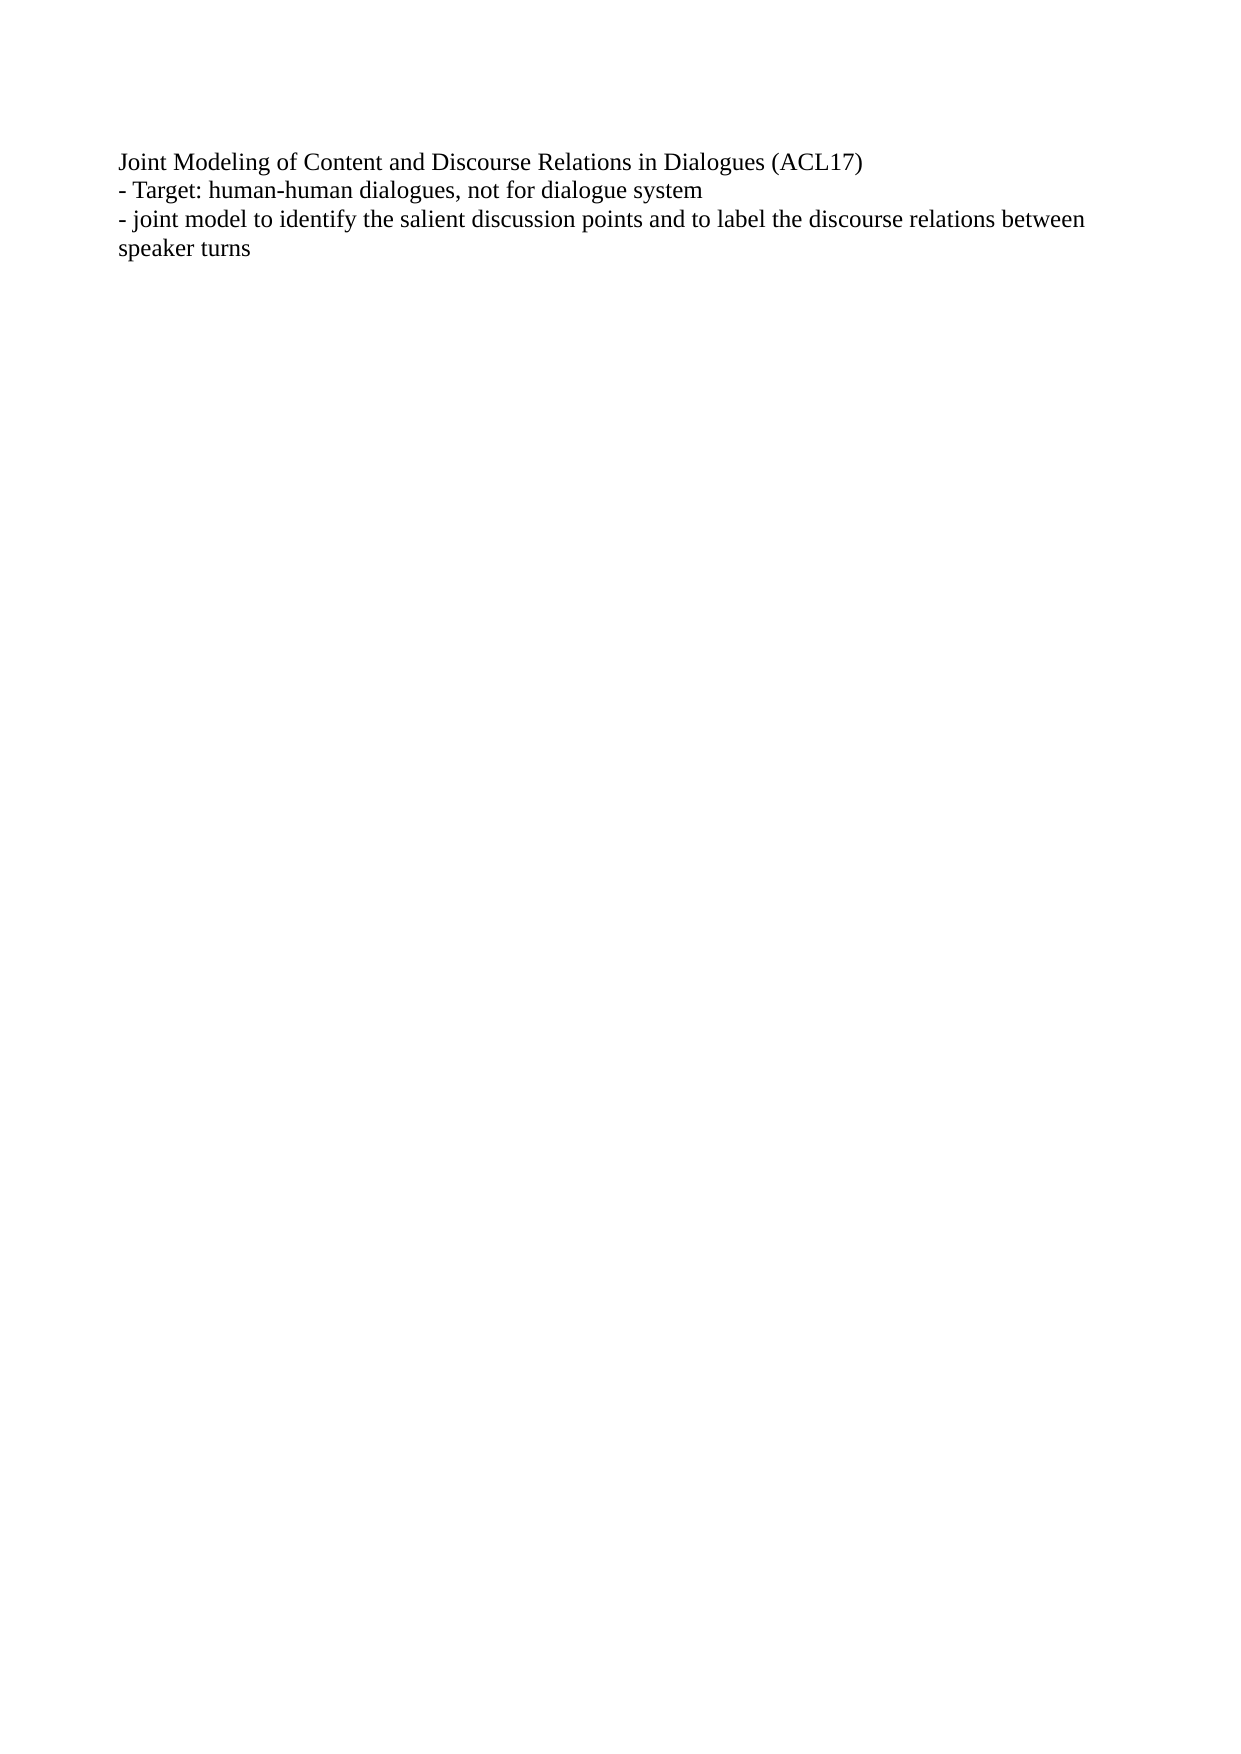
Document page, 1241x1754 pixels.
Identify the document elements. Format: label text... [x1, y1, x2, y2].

text - Target: human-human dialogues, not for dialogue system [118, 176, 1122, 204]
text Joint Modeling of Content and Discourse Relations in Dialogues (ACL17) [118, 147, 1122, 176]
text - joint model to identify the salient discussion points and to label the discourse relations between speaker turns [118, 204, 1122, 262]
